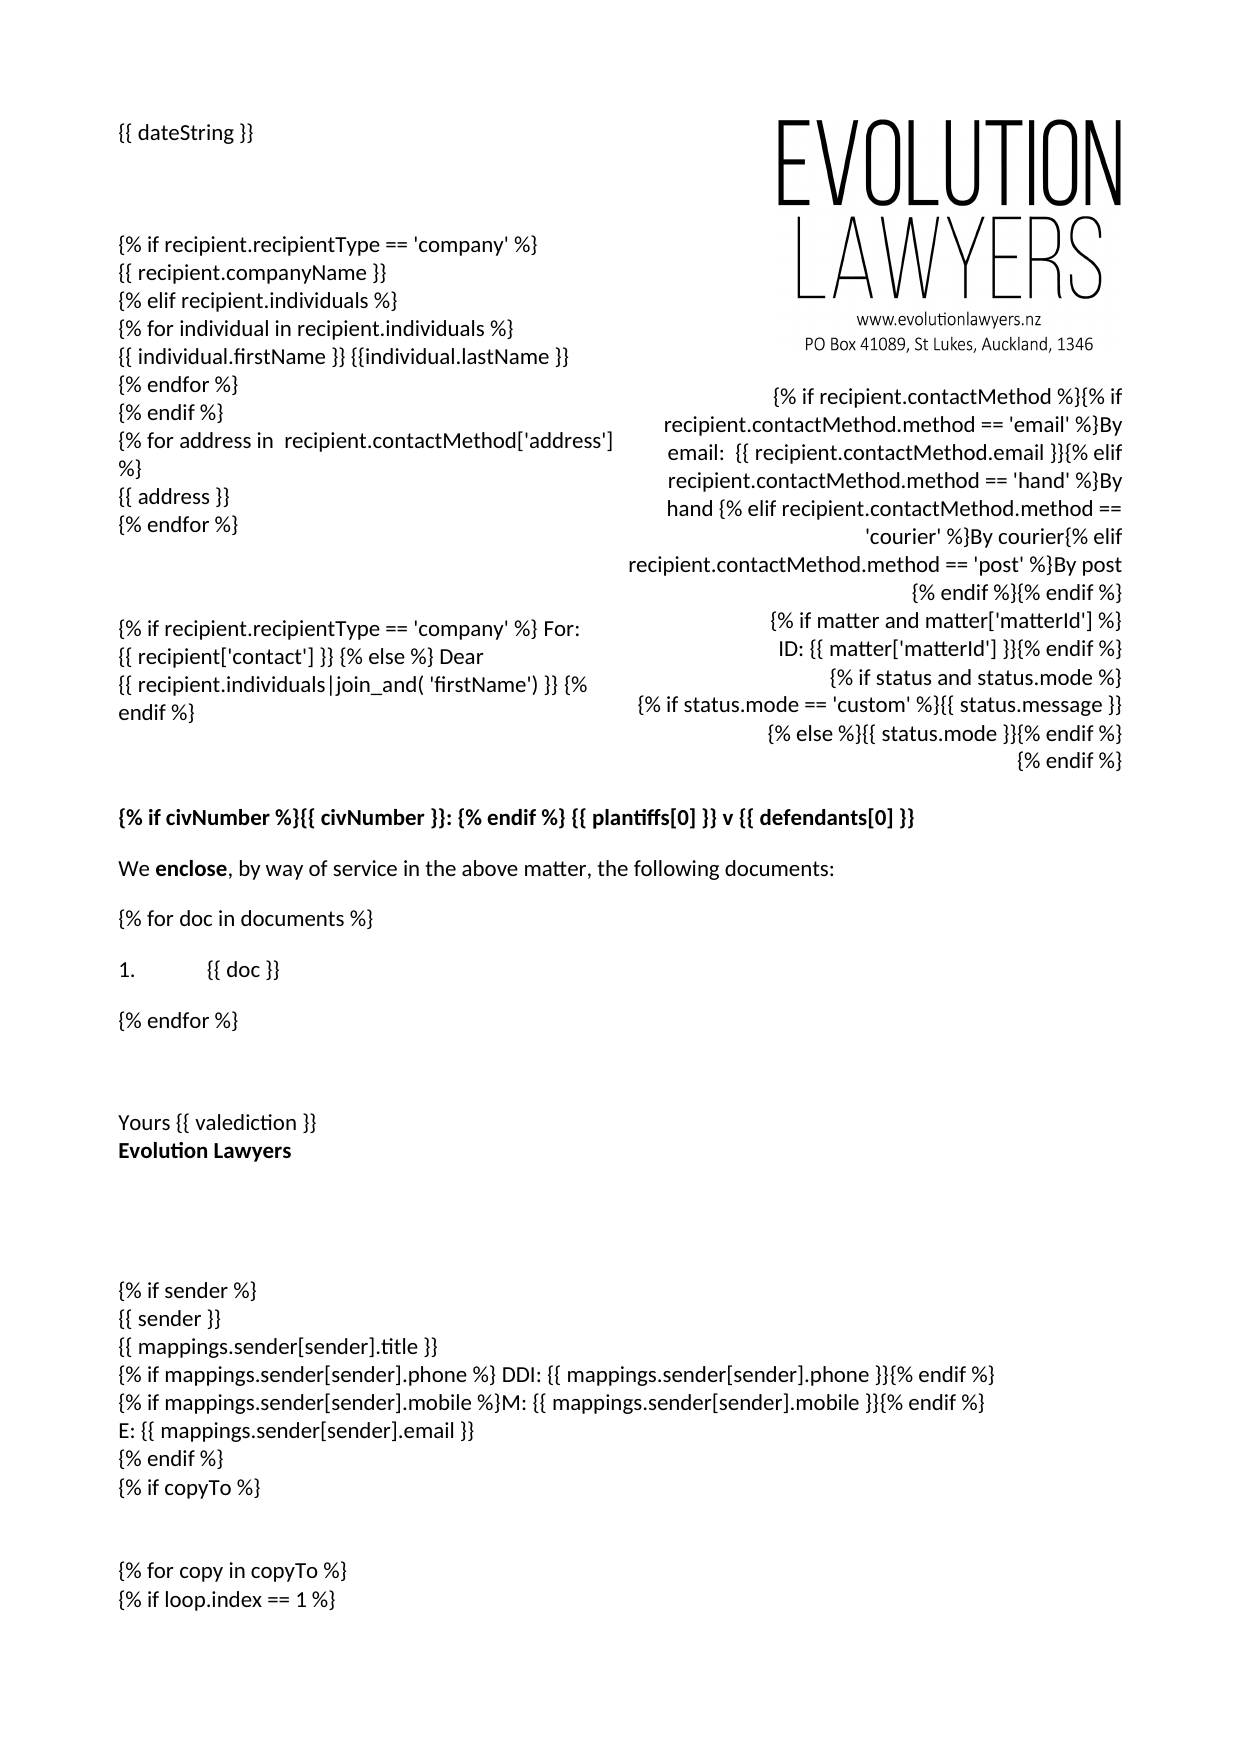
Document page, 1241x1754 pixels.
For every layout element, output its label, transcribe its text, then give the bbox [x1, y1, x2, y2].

text {% for doc in documents %} [118, 904, 1122, 933]
text {% if loop.index == 1 %} [118, 1585, 1122, 1613]
picture [776, 118, 1123, 355]
table_header Yours {{ valediction }} Evolution Lawyers {% if sender %} {{ sender }} {{ mappings.sender[sender].title }} {% if mappings.sender[sender].phone %} DDI: {{ mappings.sender[sender].phone }}{% endif %} {% if mappings.sender[sender].mobile %}M: {{ mappings.sender[sender].mobile }}{% endif %} E: {{ mappings.sender[sender].email }} {% endif %} [118, 1108, 1122, 1473]
subtitle {% if civNumber %}{{ civNumber }}: {% endif %} {{ plantiffs[0] }} v {{ defendants[0] }} [118, 803, 1122, 831]
text We enclose, by way of service in the above matter, the following documents: [118, 854, 1122, 882]
text {% endfor %} [118, 1006, 1122, 1034]
table_cell {% if recipient.recipientType == 'company' %} For: {{ recipient['contact'] }} {% else %} Dear {{ recipient.individuals|join_and( 'firstName') }} {% endif %} [118, 566, 620, 775]
text {% if copyTo %} [118, 1473, 1122, 1501]
table_header {% if recipient.contactMethod %}{% if recipient.contactMethod.method == 'email' %}By email: {{ recipient.contactMethod.email }}{% elif recipient.contactMethod.method == 'hand' %}By hand {% elif recipient.contactMethod.method == 'courier' %}By courier{% elif recipient.contactMethod.method == 'post' %}By post {% endif %}{% endif %} {% if matter and matter['matterId'] %} ID: {{ matter['matterId'] }}{% endif %} {% if status and status.mode %} {% if status.mode == 'custom' %}{{ status.message }}{% else %}{{ status.mode }}{% endif %} {% endif %} [620, 118, 1122, 775]
text {% for copy in copyTo %} [118, 1557, 1122, 1585]
list {{ doc }} [118, 956, 1122, 983]
table_header {{ dateString }} {% if recipient.recipientType == 'company' %} {{ recipient.companyName }} {% elif recipient.individuals %} {% for individual in recipient.individuals %} {{ individual.firstName }} {{individual.lastName }} {% endfor %} {% endif %} {% for address in recipient.contactMethod['address'] %} {{ address }} {% endfor %} [118, 118, 620, 566]
